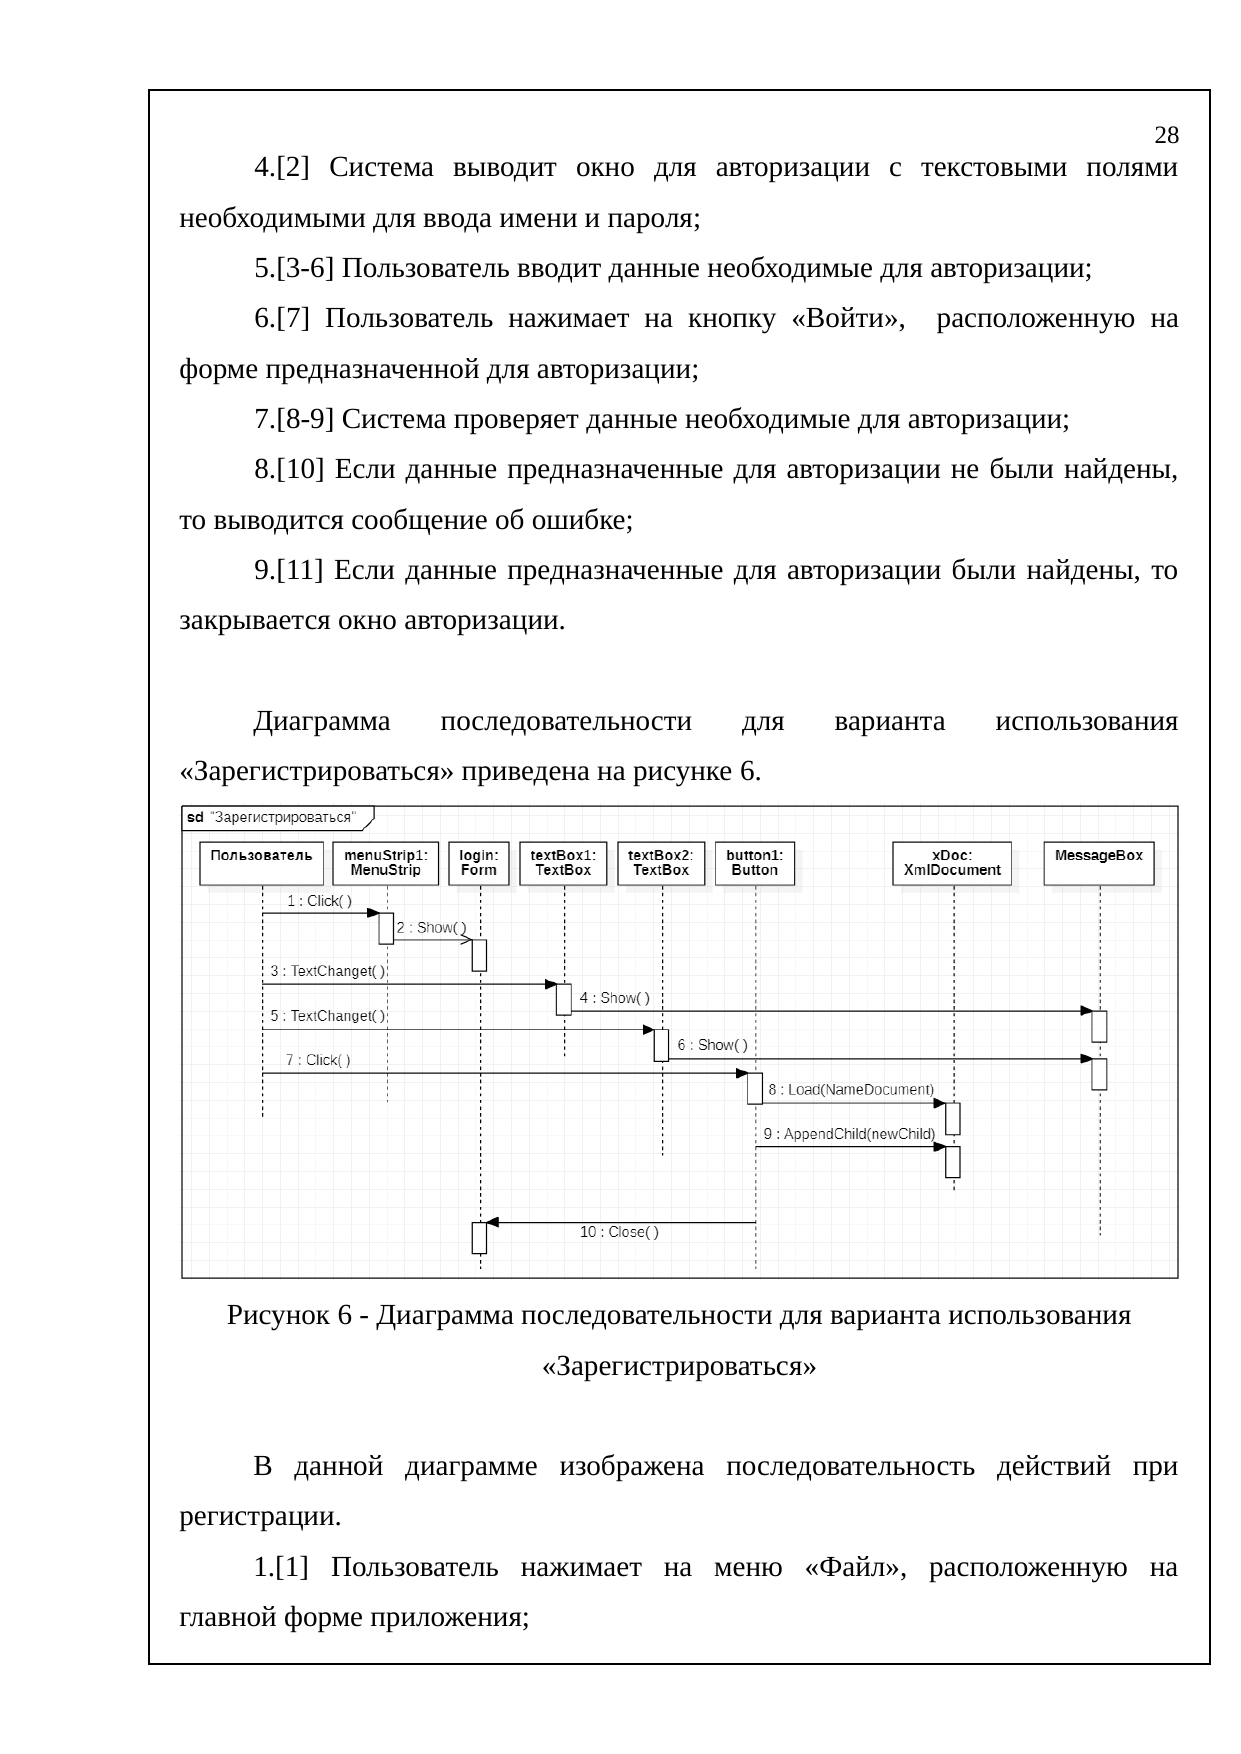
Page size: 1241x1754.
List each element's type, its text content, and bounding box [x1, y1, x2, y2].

text Рисунок 6 - Диаграмма последовательности для варианта использования «Зарегистрироваться» [179, 1281, 1179, 1381]
text 1.[1] Пользователь нажимает на меню «Файл», расположенную на главной форме приложения; [179, 1549, 1179, 1633]
text 8.[10] Если данные предназначенные для авторизации не были найдены, то выводится сообщение об ошибке; [179, 451, 1179, 535]
text 7.[8-9] Система проверяет данные необходимые для авторизации; [179, 401, 1179, 435]
text Диаграмма последовательности для варианта использования «Зарегистрироваться» приведена на рисунке 6. [179, 703, 1179, 787]
text 9.[11] Если данные предназначенные для авторизации были найдены, то закрывается окно авторизации. [179, 552, 1179, 636]
text 4.[2] Система выводит окно для авторизации с текстовыми полями необходимыми для ввода имени и пароля; [179, 149, 1179, 233]
text В данной диаграмме изображена последовательность действий при регистрации. [179, 1448, 1179, 1532]
picture [179, 803, 1180, 1281]
text 6.[7] Пользователь нажимает на кнопку «Войти», расположенную на форме предназначенной для авторизации; [179, 301, 1179, 384]
text 5.[3-6] Пользователь вводит данные необходимые для авторизации; [179, 250, 1179, 284]
